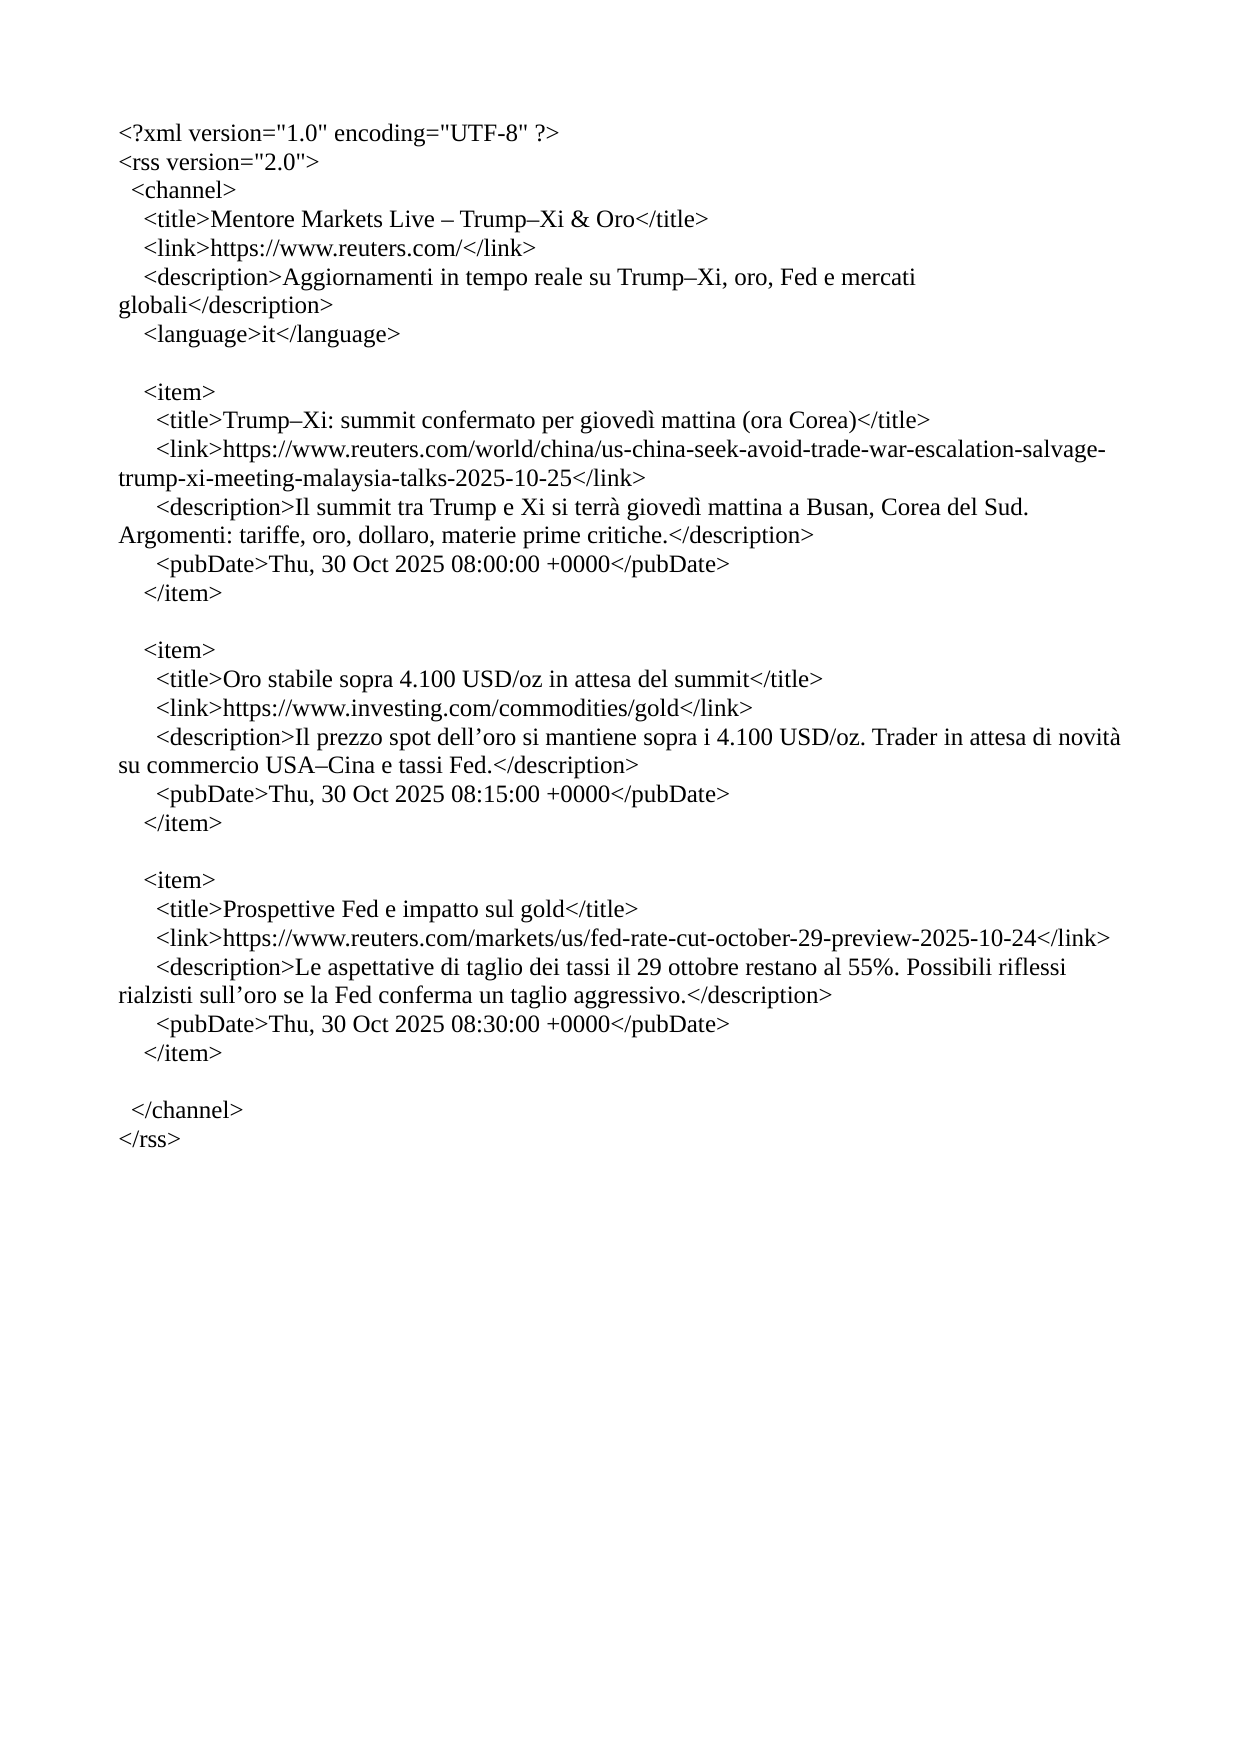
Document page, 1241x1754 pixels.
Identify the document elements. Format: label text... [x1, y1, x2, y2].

text <item> [118, 636, 1122, 664]
text <link>https://www.reuters.com/</link> [118, 233, 1122, 262]
text <link>https://www.reuters.com/world/china/us-china-seek-avoid-trade-war-escalation-salvage-trump-xi-meeting-malaysia-talks-2025-10-25</link> [118, 434, 1122, 492]
text <rss version="2.0"> [118, 147, 1122, 176]
text <pubDate>Thu, 30 Oct 2025 08:00:00 +0000</pubDate> [118, 549, 1122, 578]
text <link>https://www.investing.com/commodities/gold</link> [118, 693, 1122, 722]
text <title>Trump–Xi: summit confermato per giovedì mattina (ora Corea)</title> [118, 406, 1122, 434]
text </channel> [118, 1096, 1122, 1124]
text </item> [118, 1038, 1122, 1067]
text <description>Aggiornamenti in tempo reale su Trump–Xi, oro, Fed e mercati globali</description> [118, 262, 1122, 319]
text </item> [118, 808, 1122, 837]
text <title>Oro stabile sopra 4.100 USD/oz in attesa del summit</title> [118, 664, 1122, 693]
text <title>Mentore Markets Live – Trump–Xi & Oro</title> [118, 204, 1122, 233]
text <channel> [118, 176, 1122, 204]
text <item> [118, 377, 1122, 406]
text <language>it</language> [118, 319, 1122, 348]
text <description>Le aspettative di taglio dei tassi il 29 ottobre restano al 55%. Possibili riflessi rialzisti sull’oro se la Fed conferma un taglio aggressivo.</description> [118, 952, 1122, 1009]
text <title>Prospettive Fed e impatto sul gold</title> [118, 894, 1122, 923]
text <pubDate>Thu, 30 Oct 2025 08:30:00 +0000</pubDate> [118, 1009, 1122, 1038]
text </rss> [118, 1124, 1122, 1153]
text <link>https://www.reuters.com/markets/us/fed-rate-cut-october-29-preview-2025-10-24</link> [118, 923, 1122, 952]
text <pubDate>Thu, 30 Oct 2025 08:15:00 +0000</pubDate> [118, 779, 1122, 808]
text </item> [118, 578, 1122, 607]
text <description>Il prezzo spot dell’oro si mantiene sopra i 4.100 USD/oz. Trader in attesa di novità su commercio USA–Cina e tassi Fed.</description> [118, 722, 1122, 779]
text <item> [118, 866, 1122, 894]
text <?xml version="1.0" encoding="UTF-8" ?> [118, 118, 1122, 147]
text <description>Il summit tra Trump e Xi si terrà giovedì mattina a Busan, Corea del Sud. Argomenti: tariffe, oro, dollaro, materie prime critiche.</description> [118, 492, 1122, 549]
